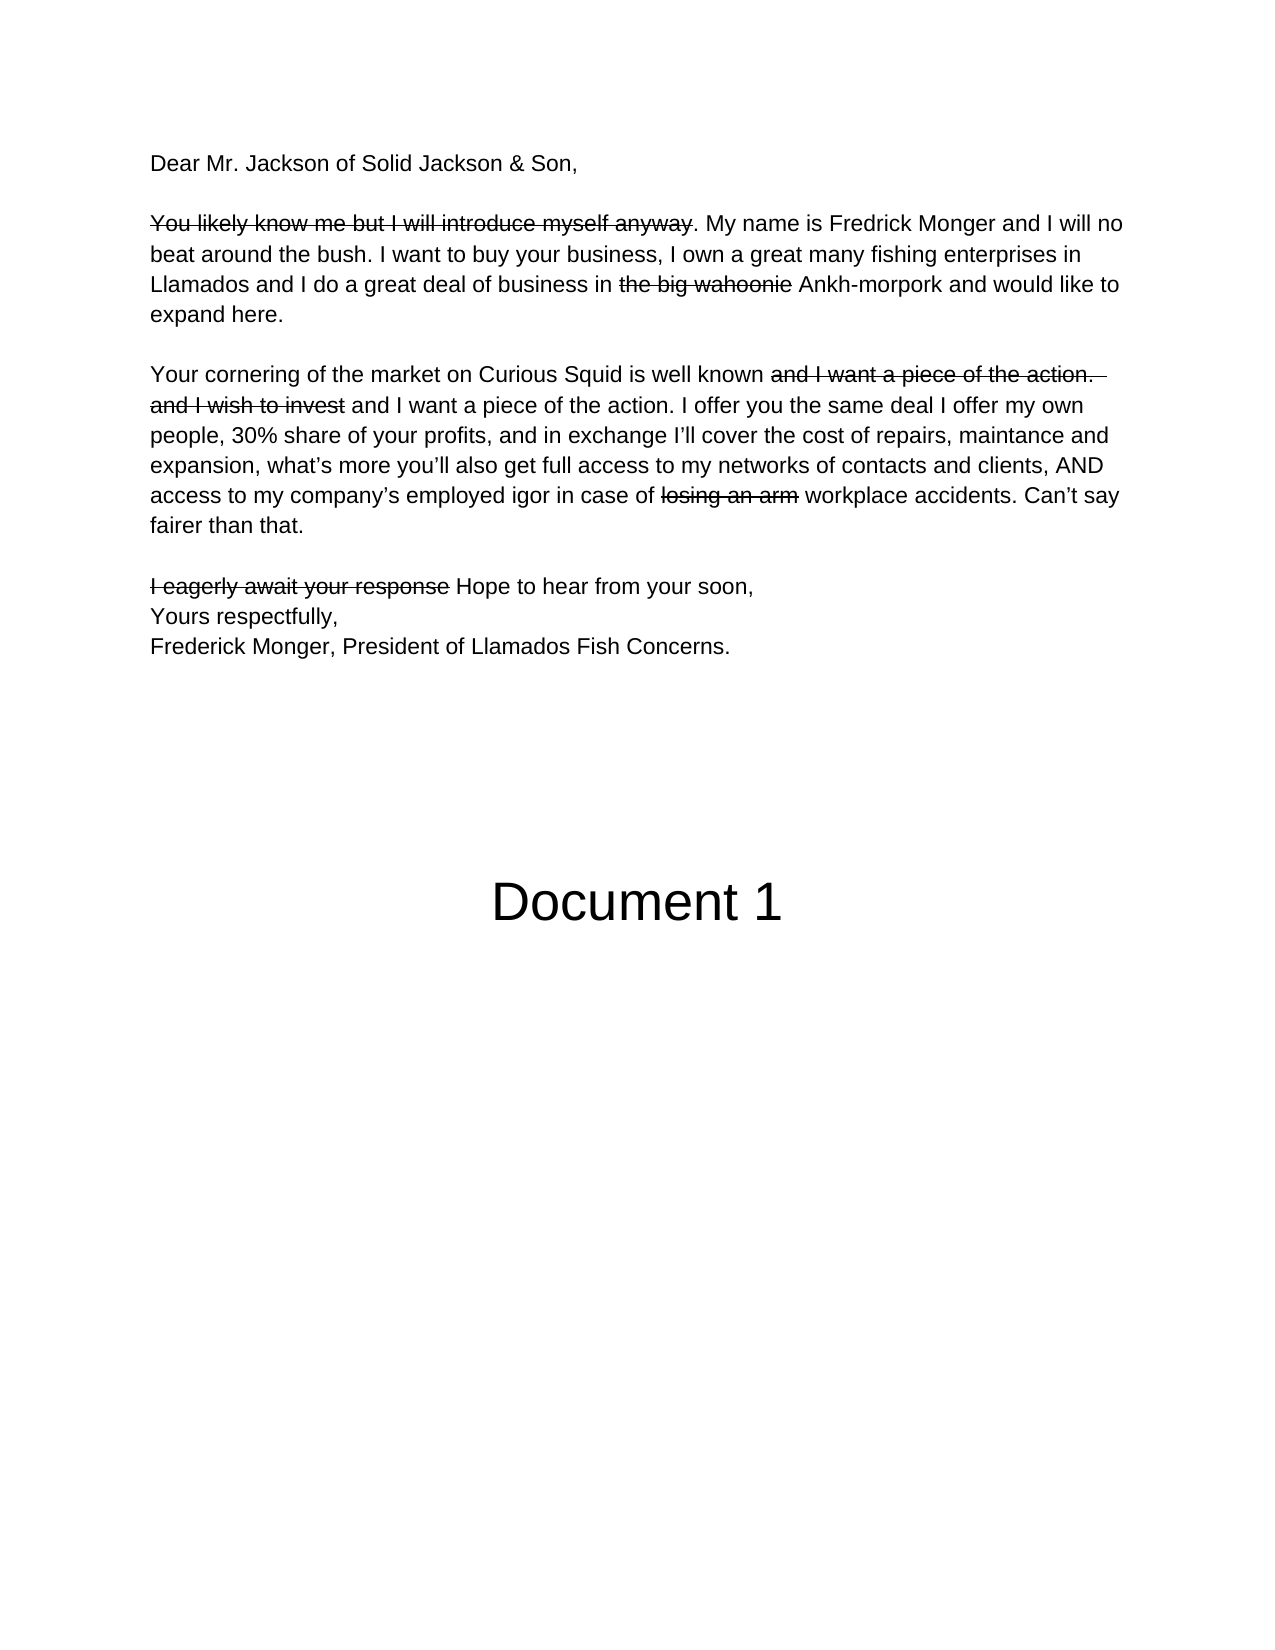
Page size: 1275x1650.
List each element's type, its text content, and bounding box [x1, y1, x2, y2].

text Your cornering of the market on Curious Squid is well known and I want a piece of the action. and I wish to invest and I want a piece of the action. I offer you the same deal I offer my own people, 30% share of your profits, and in exchange I’ll cover the cost of repairs, maintance and expansion, what’s more you’ll also get full access to my networks of contacts and clients, AND access to my company’s employed igor in case of losing an arm workplace accidents. Can’t say fairer than that. [150, 361, 1125, 539]
text Frederick Monger, President of Llamados Fish Concerns. [150, 633, 1125, 660]
text Yours respectfully, [150, 603, 1125, 629]
text You likely know me but I will introduce myself anyway. My name is Fredrick Monger and I will no beat around the bush. I want to buy your business, I own a great many fishing enterprises in Llamados and I do a great deal of business in the big wahoonie Ankh-morpork and would like to expand here. [150, 210, 1125, 327]
text Dear Mr. Jackson of Solid Jackson & Son, [150, 150, 1125, 176]
title Document 1 [150, 869, 1125, 931]
text I eagerly await your response Hope to hear from your soon, [150, 573, 1125, 599]
